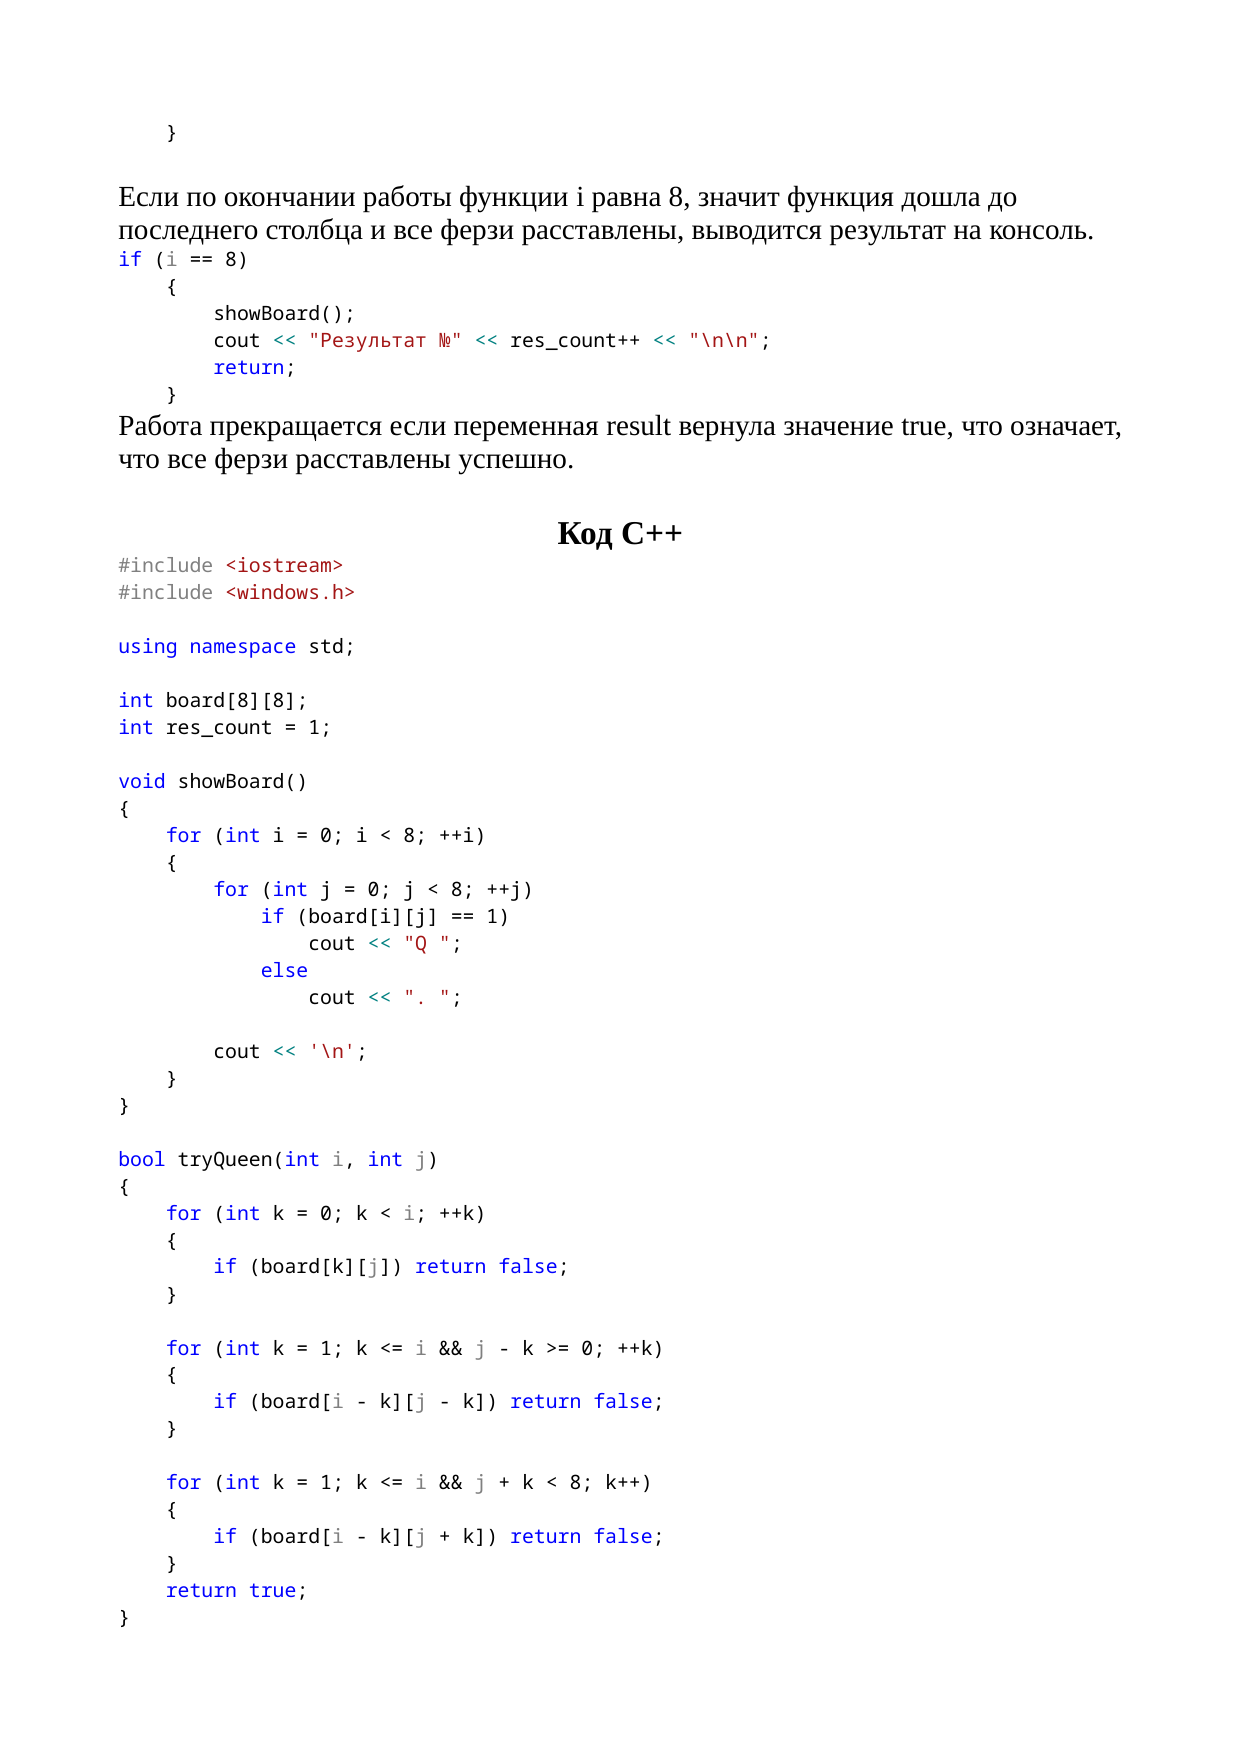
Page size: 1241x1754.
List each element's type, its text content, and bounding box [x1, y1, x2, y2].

text for (int j = 0; j < 8; ++j) [118, 875, 1122, 902]
text { [118, 1226, 1122, 1253]
text } [118, 1603, 1122, 1631]
text } [118, 1549, 1122, 1577]
text { [118, 1172, 1122, 1199]
text if (board[k][j]) return false; [118, 1253, 1122, 1280]
text { [118, 1361, 1122, 1388]
text cout << ". "; [118, 983, 1122, 1010]
text if (board[i - k][j - k]) return false; [118, 1388, 1122, 1415]
text Код C++ [118, 513, 1122, 551]
text for (int k = 1; k <= i && j - k >= 0; ++k) [118, 1334, 1122, 1361]
text } [118, 1091, 1122, 1118]
text if (board[i][j] == 1) [118, 902, 1122, 929]
text using namespace std; [118, 632, 1122, 659]
text int res_count = 1; [118, 713, 1122, 740]
text } [118, 1280, 1122, 1307]
text if (i == 8) [118, 246, 1122, 273]
text else [118, 956, 1122, 983]
text void showBoard() [118, 767, 1122, 794]
text { [118, 273, 1122, 300]
text { [118, 794, 1122, 821]
text { [118, 848, 1122, 875]
text bool tryQueen(int i, int j) [118, 1145, 1122, 1172]
text if (board[i - k][j + k]) return false; [118, 1523, 1122, 1549]
text } [118, 118, 1122, 145]
text return true; [118, 1577, 1122, 1603]
text for (int k = 1; k <= i && j + k < 8; k++) [118, 1469, 1122, 1496]
text Работа прекращается если переменная result вернула значение true, что означает, что все ферзи расставлены успешно. [118, 408, 1122, 475]
text cout << '\n'; [118, 1037, 1122, 1064]
text for (int k = 0; k < i; ++k) [118, 1199, 1122, 1226]
text showBoard(); [118, 300, 1122, 327]
text cout << "Q "; [118, 929, 1122, 956]
text } [118, 1064, 1122, 1091]
text } [118, 1415, 1122, 1442]
text #include <windows.h> [118, 578, 1122, 605]
text return; [118, 354, 1122, 381]
text #include <iostream> [118, 551, 1122, 578]
text int board[8][8]; [118, 686, 1122, 713]
text } [118, 381, 1122, 408]
text cout << "Результат №" << res_count++ << "\n\n"; [118, 327, 1122, 354]
text { [118, 1496, 1122, 1523]
text Если по окончании работы функции i равна 8, значит функция дошла до последнего столбца и все ферзи расставлены, выводится результат на консоль. [118, 179, 1122, 246]
text for (int i = 0; i < 8; ++i) [118, 821, 1122, 848]
